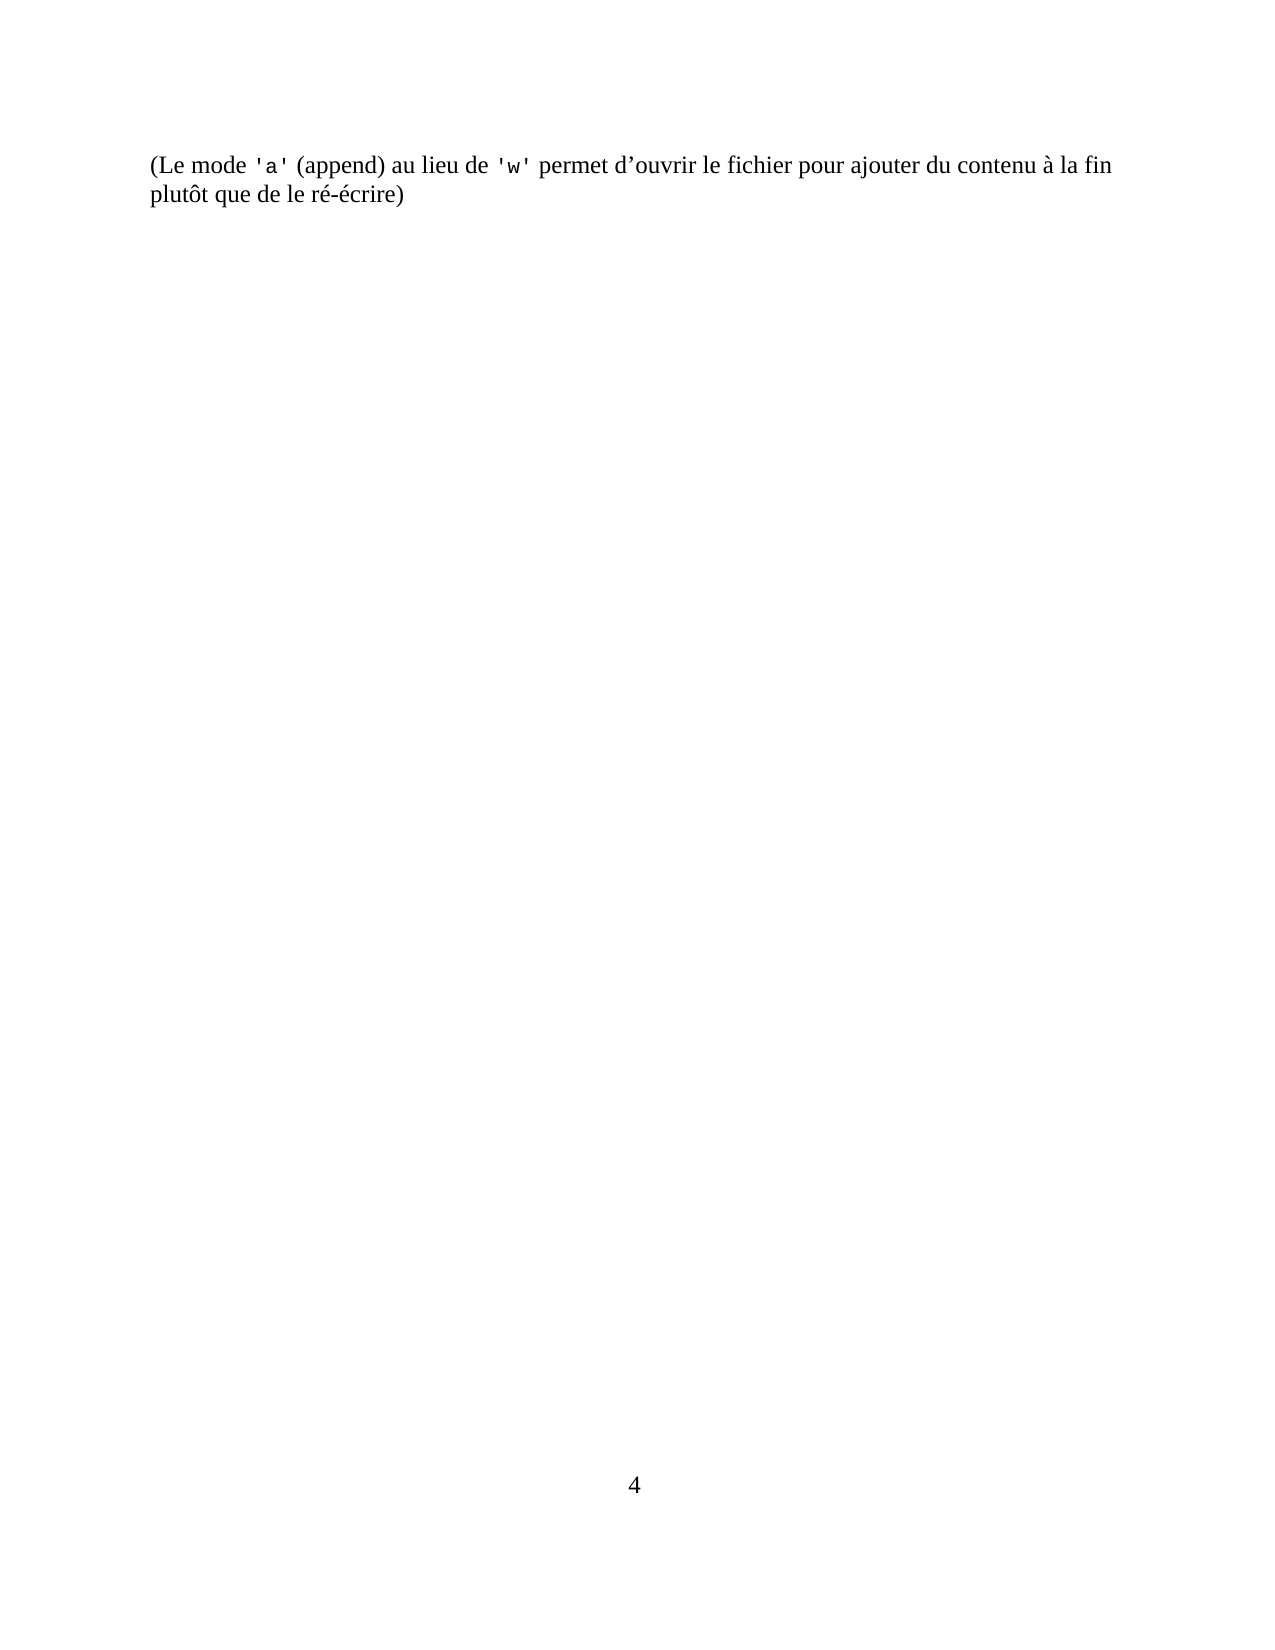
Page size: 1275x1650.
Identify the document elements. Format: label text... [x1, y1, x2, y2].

text (Le mode 'a' (append) au lieu de 'w' permet d’ouvrir le fichier pour ajouter du contenu à la fin plutôt que de le ré-écrire) [150, 150, 1125, 208]
